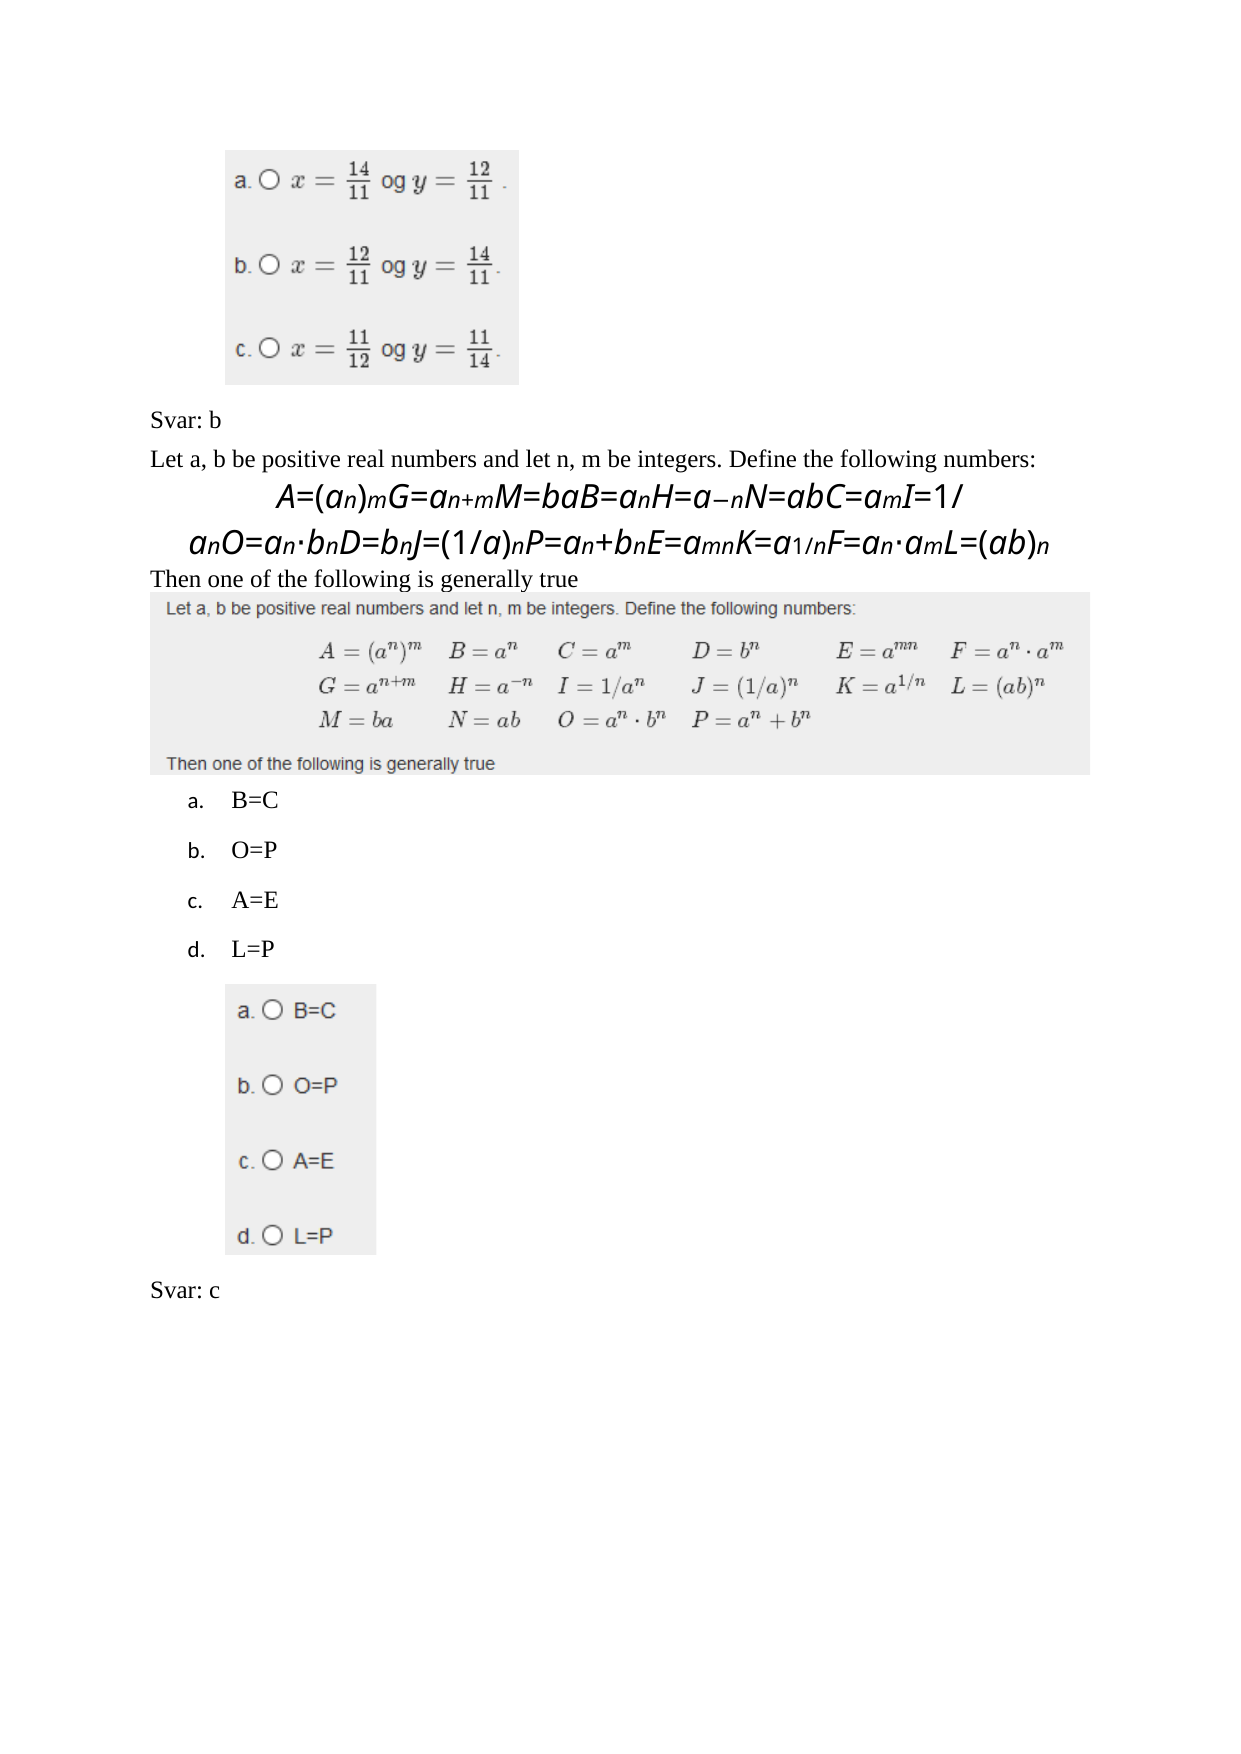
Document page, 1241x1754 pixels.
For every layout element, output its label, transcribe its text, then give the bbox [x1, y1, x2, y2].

text A=(an)mG=an+mM=baB=anH=a−nN=abC=amI=1/anO=an⋅bnD=bnJ=(1/a)nP=an+bnE=amnK=a1/nF=an⋅amL=(ab)n [150, 473, 1090, 564]
list O=P [187, 835, 1090, 864]
text Svar: b [150, 405, 1090, 434]
list A=E [187, 885, 1090, 914]
text Then one of the following is generally true [150, 564, 1090, 592]
text Let a, b be positive real numbers and let n, m be integers. Define the following numbers: [150, 444, 1090, 473]
list B=C [187, 785, 1090, 814]
text Svar: c [150, 1276, 1090, 1304]
list L=P [187, 934, 1090, 964]
